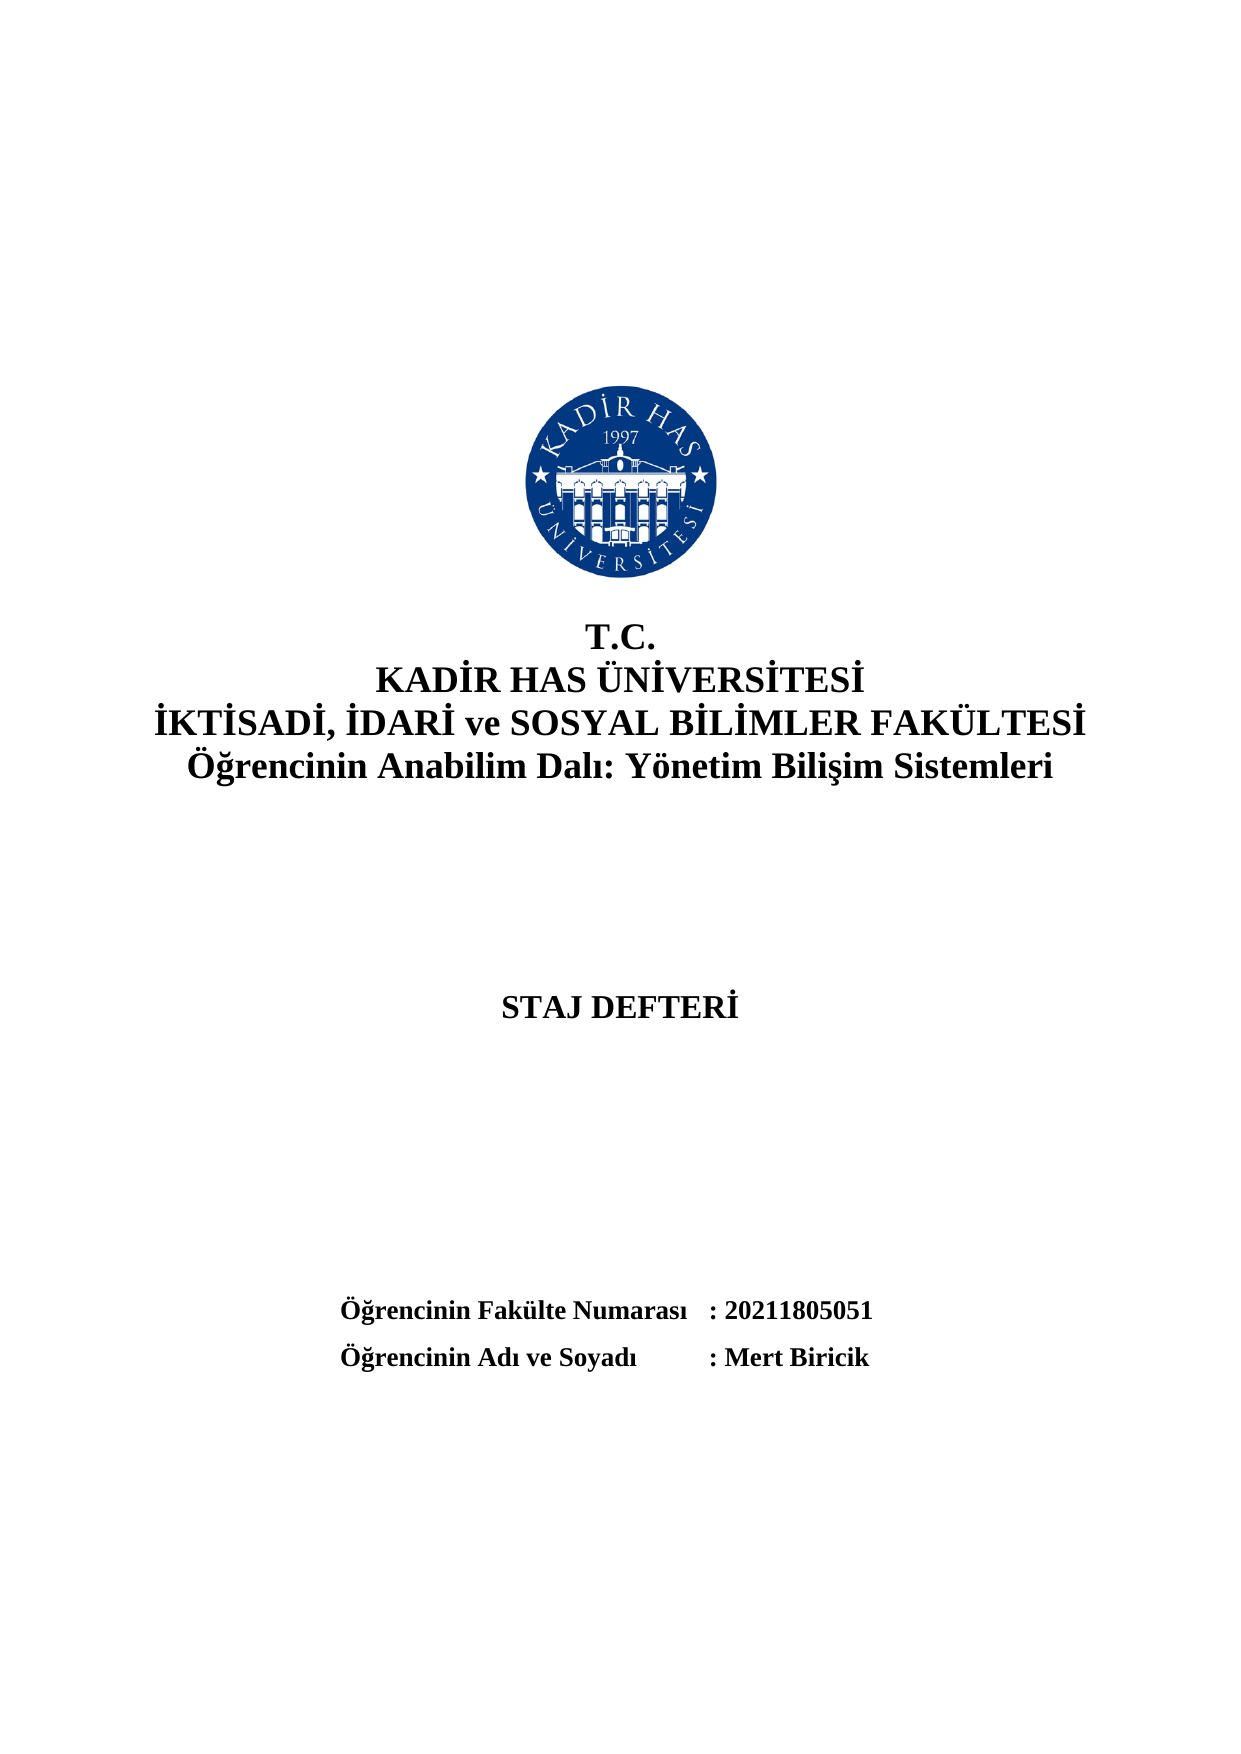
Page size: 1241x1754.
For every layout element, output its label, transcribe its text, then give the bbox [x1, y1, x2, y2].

picture [516, 377, 725, 586]
text Öğrencinin Fakülte Numarası : 20211805051 [266, 1294, 1122, 1326]
text İKTİSADİ, İDARİ ve SOSYAL BİLİMLER FAKÜLTESİ [118, 700, 1122, 743]
subtitle STAJ DEFTERİ [118, 988, 1122, 1026]
text Öğrencinin Anabilim Dalı: Yönetim Bilişim Sistemleri [118, 743, 1122, 787]
subtitle KADİR HAS ÜNİVERSİTESİ [118, 657, 1122, 700]
text Öğrencinin Adı ve Soyadı : Mert Biricik [266, 1341, 1122, 1372]
text T.C. [118, 614, 1122, 657]
